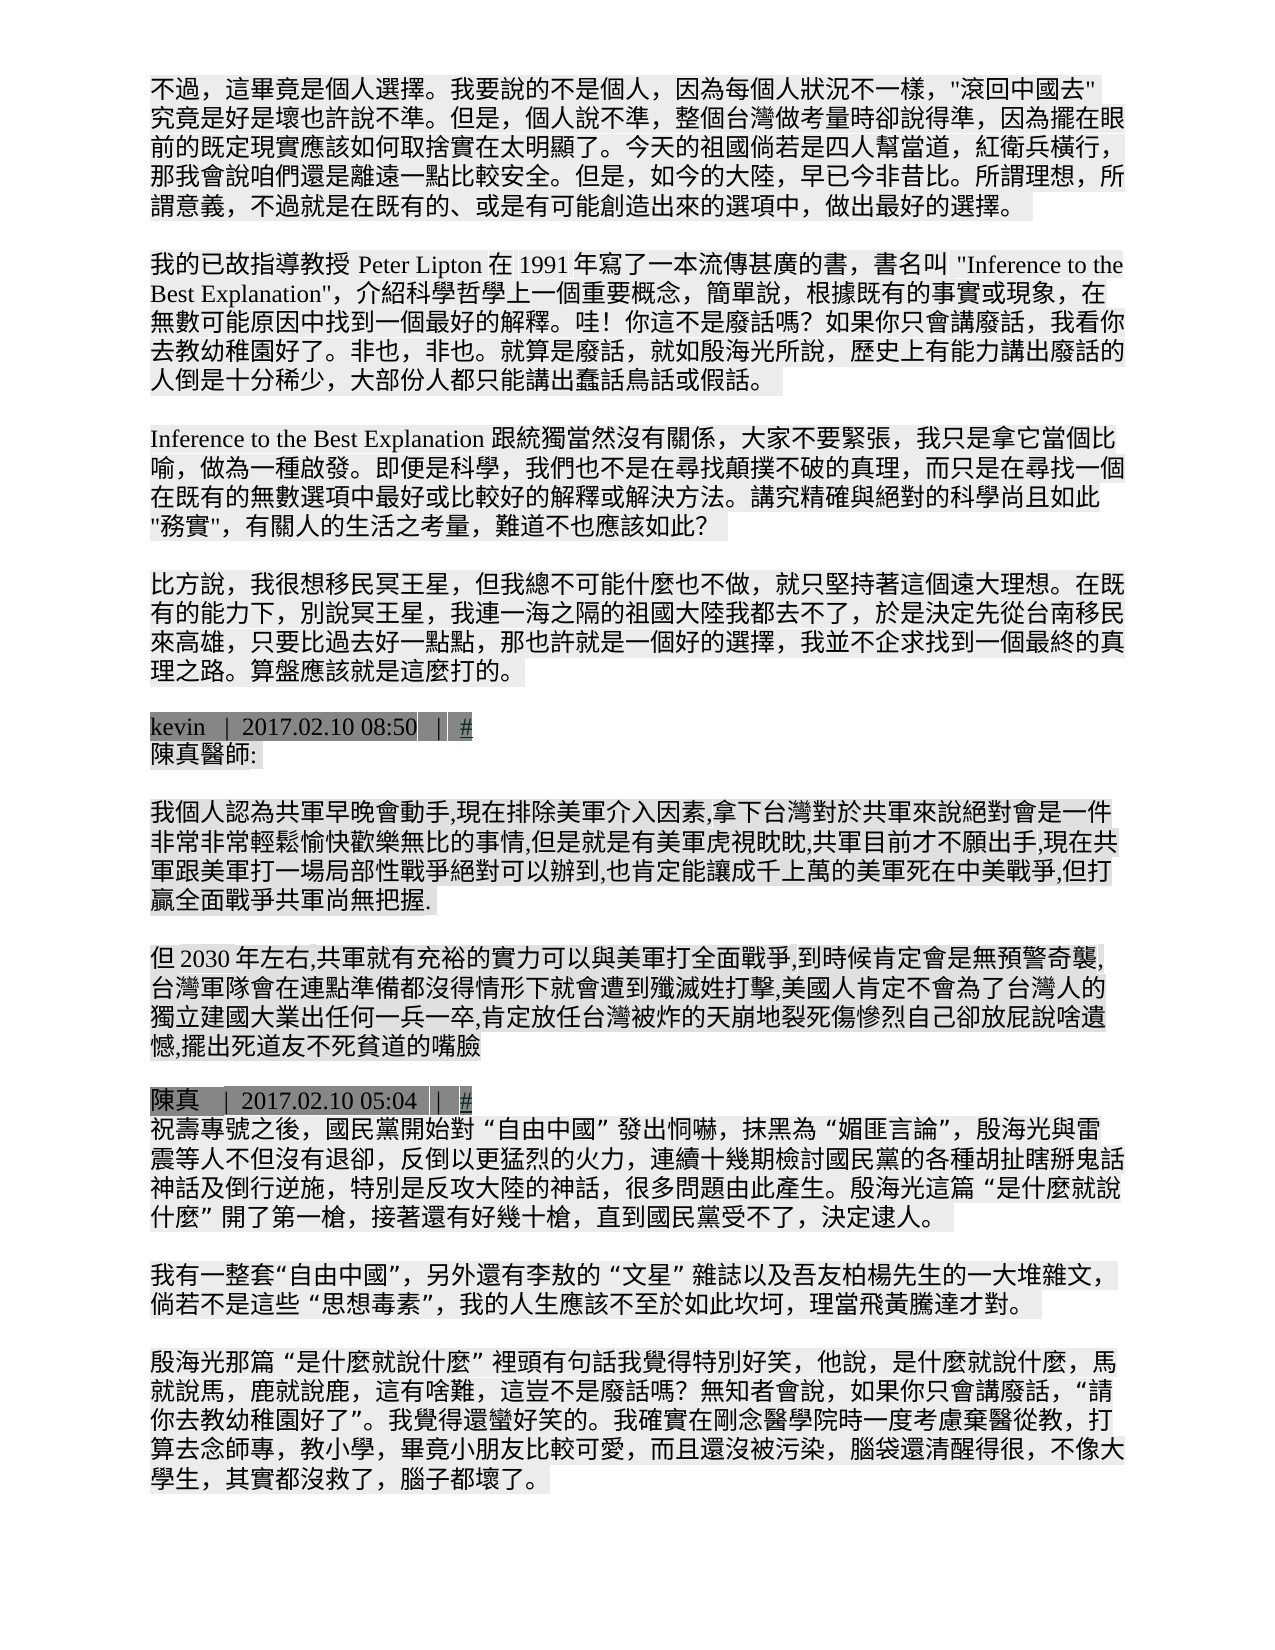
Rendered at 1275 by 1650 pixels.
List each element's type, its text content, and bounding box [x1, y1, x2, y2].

text 祝壽專號之後，國民黨開始對 “自由中國” 發出恫嚇，抹黑為 “媚匪言論”，殷海光與雷震等人不但沒有退卻，反倒以更猛烈的火力，連續十幾期檢討國民黨的各種胡扯瞎掰鬼話神話及倒行逆施，特別是反攻大陸的神話，很多問題由此產生。殷海光這篇 “是什麼就說什麼” 開了第一槍，接著還有好幾十槍，直到國民黨受不了，決定逮人。 我有一整套“自由中國”，另外還有李敖的 “文星” 雜誌以及吾友柏楊先生的一大堆雜文，倘若不是這些 “思想毒素”，我的人生應該不至於如此坎坷，理當飛黃騰達才對。 殷海光那篇 “是什麼就說什麼” 裡頭有句話我覺得特別好笑，他說，是什麼就說什麼，馬就說馬，鹿就說鹿，這有啥難，這豈不是廢話嗎？無知者會說，如果你只會講廢話，“請你去教幼稚園好了”。我覺得還蠻好笑的。我確實在剛念醫學院時一度考慮棄醫從教，打算去念師專，教小學，畢竟小朋友比較可愛，而且還沒被污染，腦袋還清醒得很，不像大學生，其實都沒救了，腦子都壞了。 [150, 1116, 1125, 1494]
text 陳真醫師: 我個人認為共軍早晚會動手,現在排除美軍介入因素,拿下台灣對於共軍來說絕對會是一件非常非常輕鬆愉快歡樂無比的事情,但是就是有美軍虎視眈眈,共軍目前才不願出手,現在共軍跟美軍打一場局部性戰爭絕對可以辦到,也肯定能讓成千上萬的美軍死在中美戰爭,但打贏全面戰爭共軍尚無把握. 但2030年左右,共軍就有充裕的實力可以與美軍打全面戰爭,到時候肯定會是無預警奇襲,台灣軍隊會在連點準備都沒得情形下就會遭到殲滅姓打擊,美國人肯定不會為了台灣人的獨立建國大業出任何一兵一卒,肯定放任台灣被炸的天崩地裂死傷慘烈自己卻放屁說啥遺憾,擺出死道友不死貧道的嘴臉 [150, 741, 1125, 1061]
text kevin | 2017.02.10 08:50 | # [150, 712, 1125, 741]
text 同學，拳王打小孩應該不需要也不可能打得 "天崩地裂死傷慘烈" 吧，祖國是要收復台灣，又不是要毀滅台灣。不管怎麼樣，這都是台灣人自找的。穩定樂利的選項你不選，偏要相信政治詐騙集團的鬼話，走一條自我毀滅的道路。 我所謂自尋毀滅並非指兩岸戰爭，而是指長年的自我耗損，放任這些漢奸走狗胡作非為貪贓枉法，掏空國家，為了個人權位私利出賣台灣實質利益，等於是自己打自己，一種慢性自殺。這樣一種傷害，才是挖骨蝕肉難以復原，不光是經濟上，更包括社會與文化上及族群關係方面的傷害與裂痕。 我很不喜歡人家說我是個什麼理想主義者，我不是，我很會打算盤，只是我這算盤不為自己打就是。我比較喜歡實用主義者(pragmatist)這個稱號。不管黑貓白貓，會抓老鼠就是好貓，meaning is use(維根斯坦的名言及核心思想), 使用即意義，一個東西能怎麼使用，便是它的意義，我不追求也不自我欺瞞一種虛幻的所謂理想本質。 你下棋時難道不是這樣？面對既有的局面，考慮如何走一下步。食衣住行婚喪喜慶找工作，哪一點不是應該要這樣？在既有的現實上做出最好的選擇，而不是幻想純屬虛構的所謂國王新衣，天邊彩虹。台灣應該趁著還有一點點談判籌碼時趕緊尋求統一，給自己謀求一個長治久安、最安全有利的位置才對，而不是等著喝罰酒。一個人倘若他還有點基本常識與理性，難道不是會得出類似的結論來？ 更重要的一點是：統一絕不是一種彷彿 "不得已" 的選擇，不是萬般無奈之下的一個 "比較不慘" 的選擇，絕不是那樣；統一應該是一個非常有利的正面積極選擇，用台灣話來說就是 "好康的"。很多綠油油的北七真的很智障，很喜歡說，祖國既然那麼好，你幹嘛不移民過去(用台灣人的話來說就是 "滾回中國去")。個人移民當然不是那麼容易的一件事，要不是年歲已大，要不是過去長年得照顧臥病在床的長輩們，再加上兩人一同異地謀職的高難度，我們老早回歸祖國。所謂 "滾回中國去" 聽起來其實就像是一種祝福而非懲罰。我也很想祝大家早日滾回中國去，因為那裏會有更多、更好的生存與發展。 不過，這畢竟是個人選擇。我要說的不是個人，因為每個人狀況不一樣，"滾回中國去" 究竟是好是壞也許說不準。但是，個人說不準，整個台灣做考量時卻說得準，因為擺在眼前的既定現實應該如何取捨實在太明顯了。今天的祖國倘若是四人幫當道，紅衛兵橫行，那我會說咱們還是離遠一點比較安全。但是，如今的大陸，早已今非昔比。所謂理想，所謂意義，不過就是在既有的、或是有可能創造出來的選項中，做出最好的選擇。 我的已故指導教授 Peter Lipton 在1991年寫了一本流傳甚廣的書，書名叫 "Inference to the Best Explanation"，介紹科學哲學上一個重要概念，簡單說，根據既有的事實或現象，在無數可能原因中找到一個最好的解釋。哇！你這不是廢話嗎？如果你只會講廢話，我看你去教幼稚園好了。非也，非也。就算是廢話，就如殷海光所說，歷史上有能力講出廢話的人倒是十分稀少，大部份人都只能講出蠢話鳥話或假話。 Inference to the Best Explanation 跟統獨當然沒有關係，大家不要緊張，我只是拿它當個比喻，做為一種啟發。即便是科學，我們也不是在尋找顛撲不破的真理，而只是在尋找一個在既有的無數選項中最好或比較好的解釋或解決方法。講究精確與絕對的科學尚且如此 "務實"，有關人的生活之考量，難道不也應該如此？ 比方說，我很想移民冥王星，但我總不可能什麼也不做，就只堅持著這個遠大理想。在既有的能力下，別說冥王星，我連一海之隔的祖國大陸我都去不了，於是決定先從台南移民來高雄，只要比過去好一點點，那也許就是一個好的選擇，我並不企求找到一個最終的真理之路。算盤應該就是這麼打的。 [150, 75, 1125, 687]
text 陳真 | 2017.02.10 05:04 | # [150, 1086, 1125, 1116]
